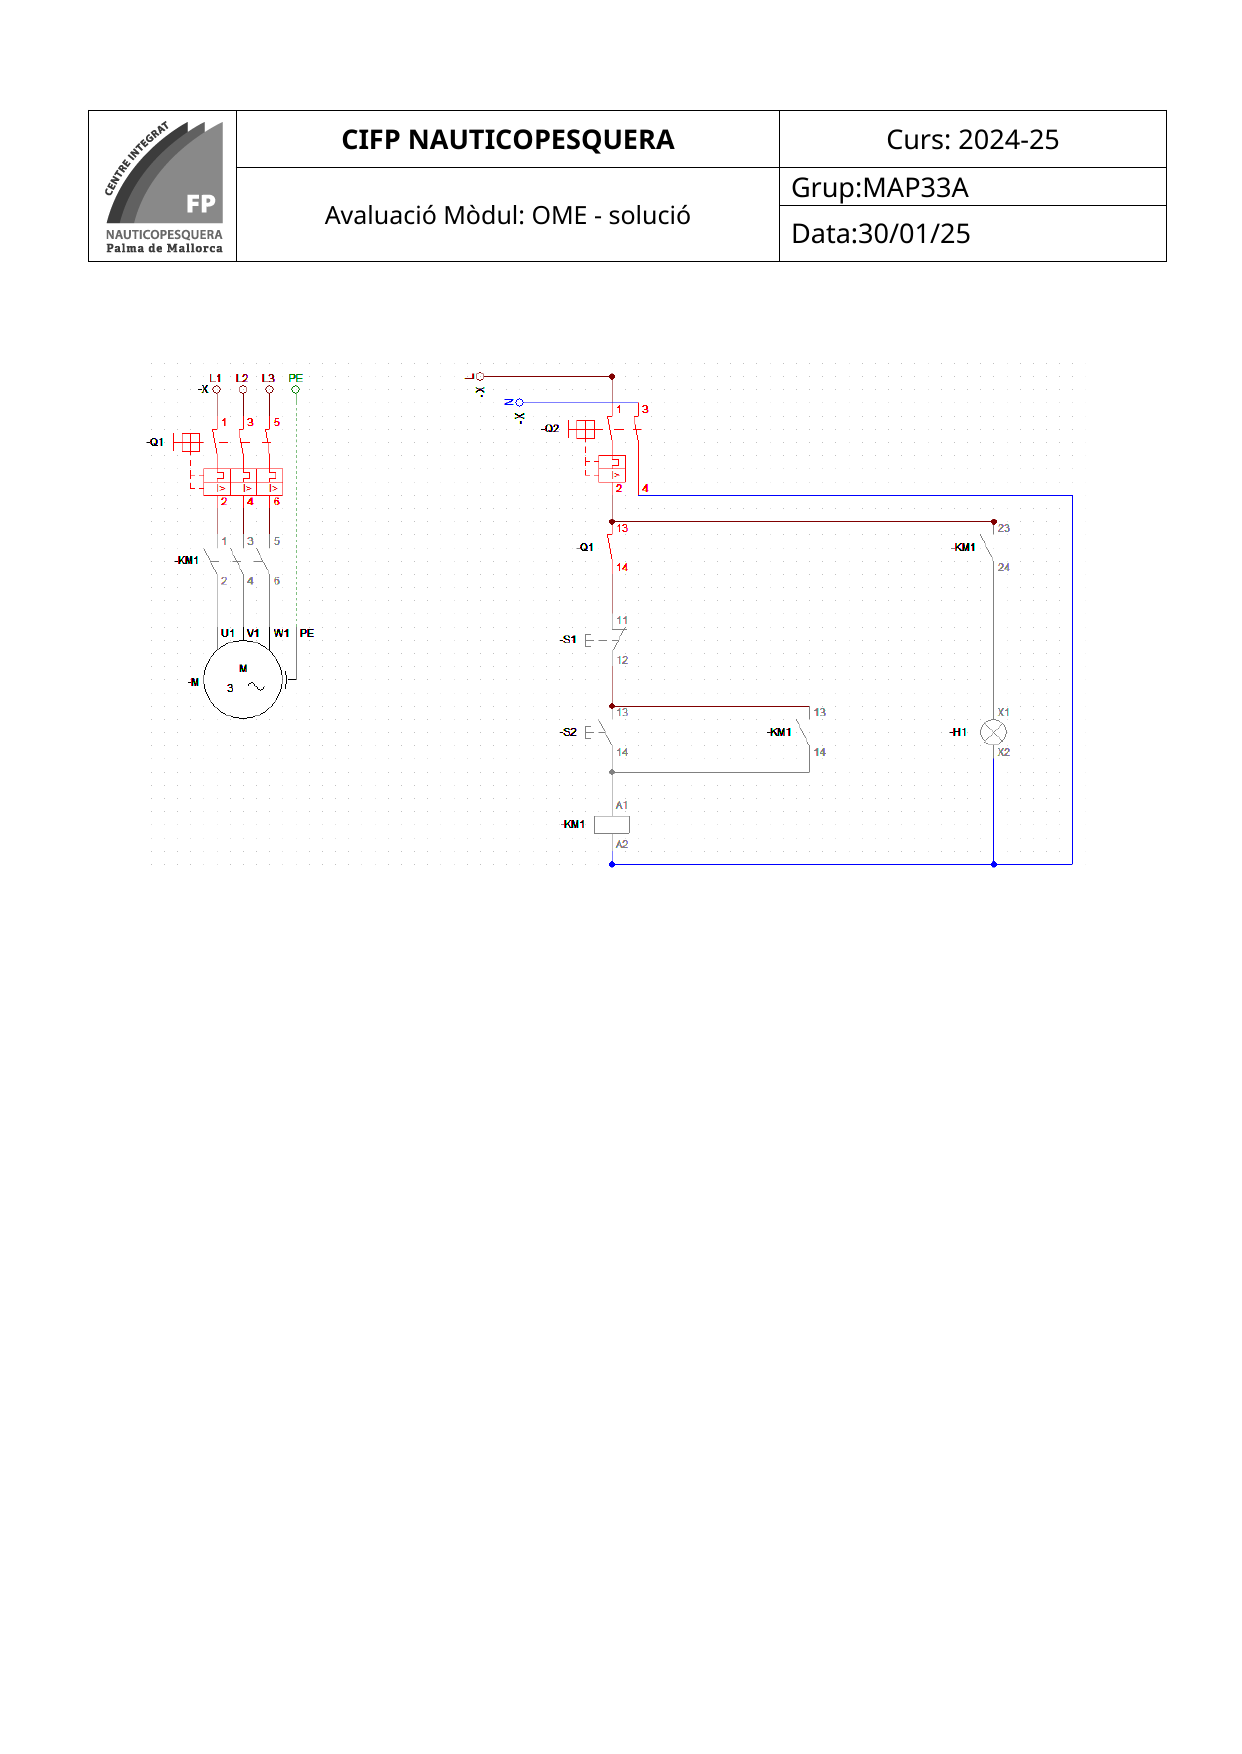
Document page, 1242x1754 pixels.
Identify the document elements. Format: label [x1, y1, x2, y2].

picture [100, 111, 229, 260]
picture [139, 352, 1086, 875]
